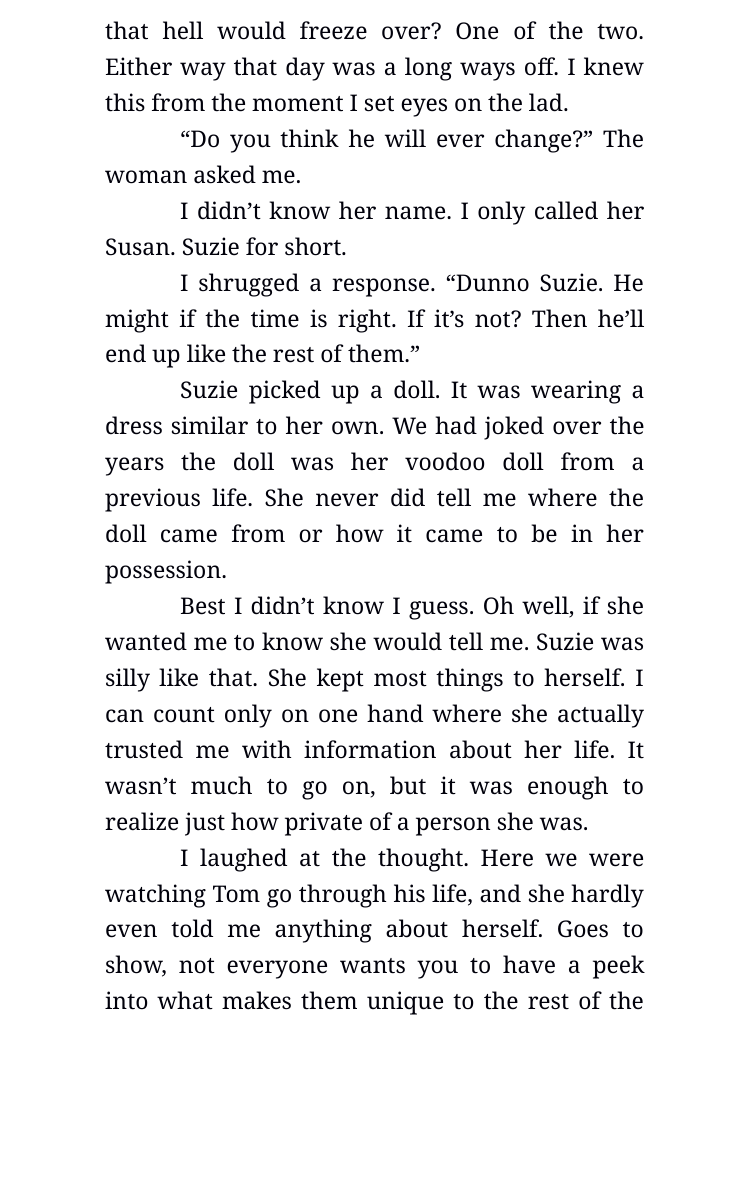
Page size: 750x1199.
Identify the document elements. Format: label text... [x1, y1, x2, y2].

text I laughed at the thought. Here we were watching Tom go through his life, and she hardly even told me anything about herself. Goes to show, not everyone wants you to have a peek into what makes them unique to the rest of the [105, 842, 645, 1017]
text Suzie picked up a doll. It was wearing a dress similar to her own. We had joked over the years the doll was her voodoo doll from a previous life. She never did tell me where the doll came from or how it came to be in her possession. [105, 374, 645, 585]
text Best I didn’t know I guess. Oh well, if she wanted me to know she would tell me. Suzie was silly like that. She kept most things to herself. I can count only on one hand where she actually trusted me with information about her life. It wasn’t much to go on, but it was enough to realize just how private of a person she was. [105, 590, 645, 837]
text I didn’t know her name. I only called her Susan. Suzie for short. [105, 195, 645, 262]
text “Do you think he will ever change?” The woman asked me. [105, 123, 645, 190]
text I shrugged a response. “Dunno Suzie. He might if the time is right. If it’s not? Then he’ll end up like the rest of them.” [105, 267, 645, 370]
text that hell would freeze over? One of the two. Either way that day was a long ways off. I knew this from the moment I set eyes on the lad. [105, 15, 645, 118]
